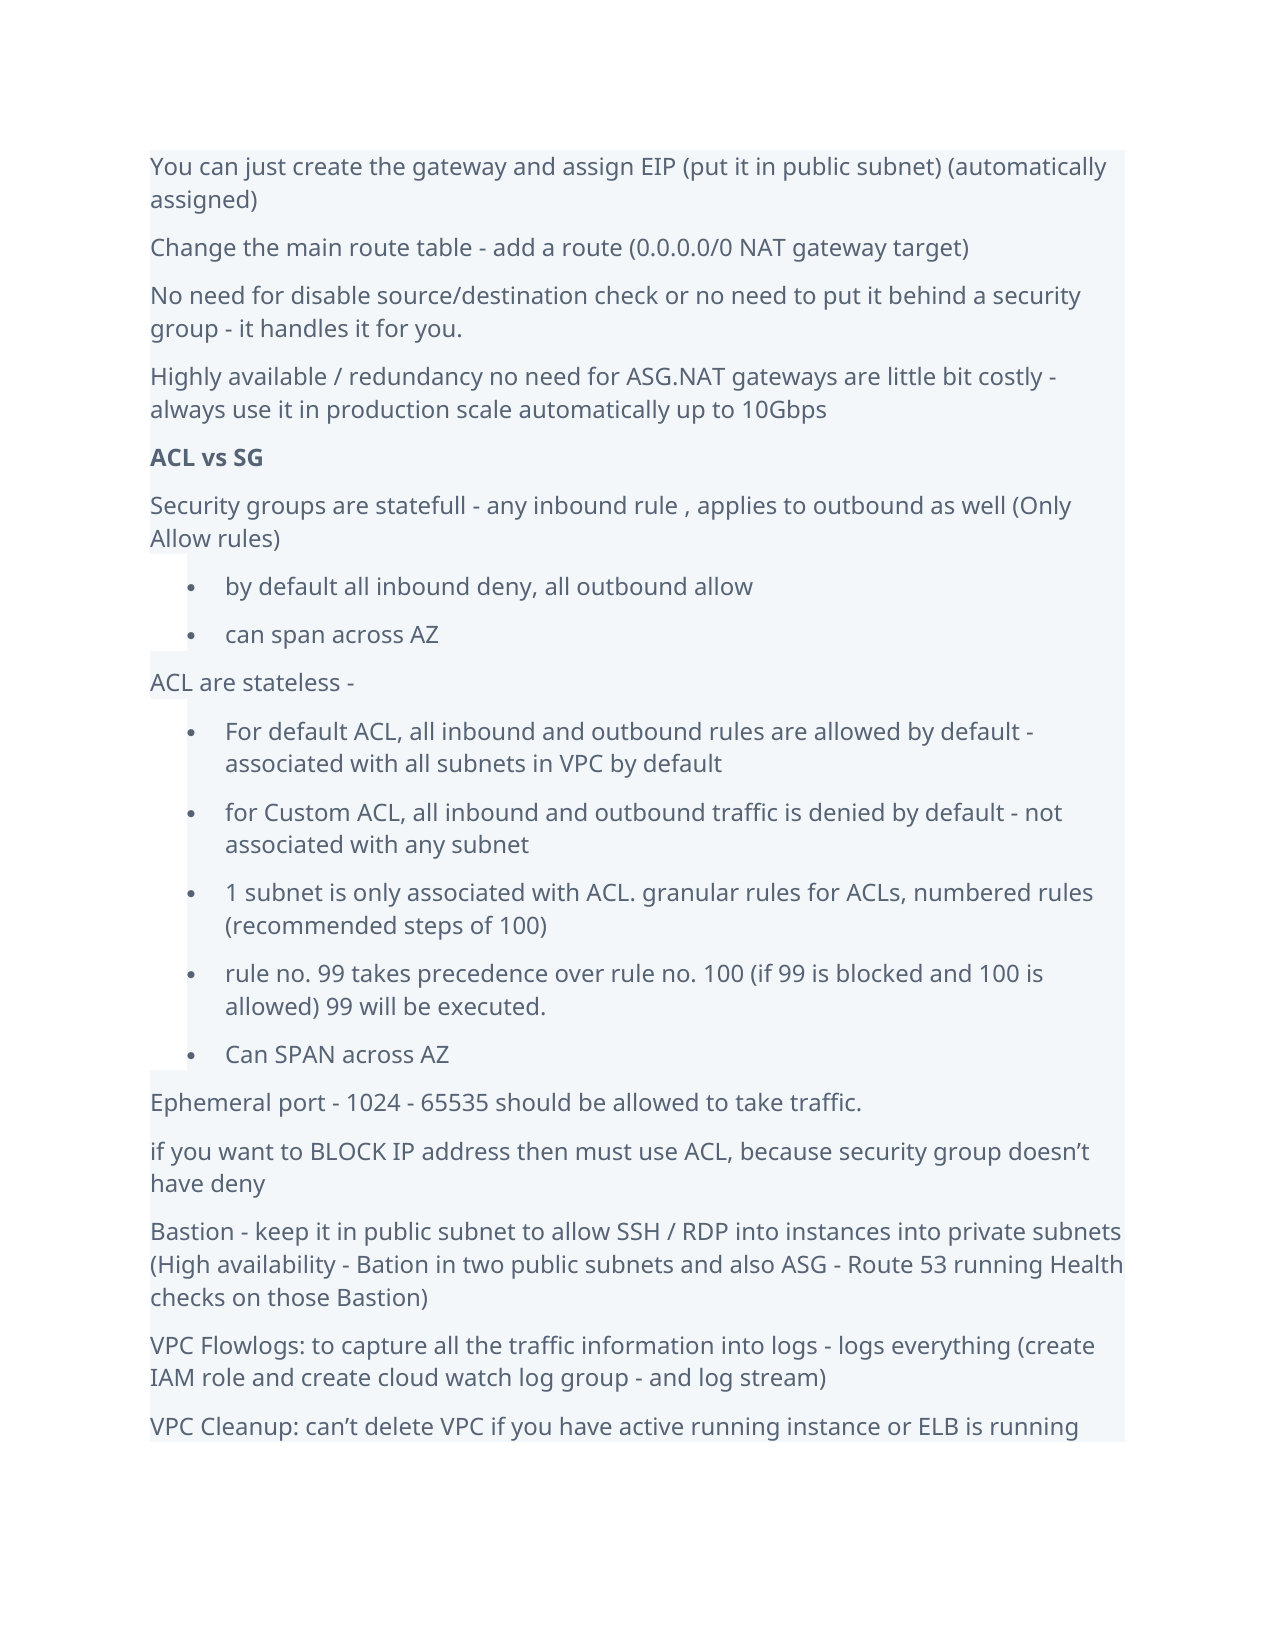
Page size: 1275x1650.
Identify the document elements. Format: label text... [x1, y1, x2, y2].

text VPC Cleanup: can’t delete VPC if you have active running instance or ELB is running [150, 1409, 1125, 1442]
list For default ACL, all inbound and outbound rules are allowed by default - associated with all subnets in VPC by default [187, 714, 1125, 780]
text if you want to BLOCK IP address then must use ACL, because security group doesn’t have deny [150, 1134, 1125, 1199]
list 1 subnet is only associated with ACL. granular rules for ACLs, numbered rules (recommended steps of 100) [187, 876, 1125, 941]
text No need for disable source/destination check or no need to put it behind a security group - it handles it for you. [150, 279, 1125, 344]
text Security groups are statefull - any inbound rule , applies to outbound as well (Only Allow rules) [150, 489, 1125, 554]
list Can SPAN across AZ [187, 1038, 1125, 1070]
text VPC Flowlogs: to capture all the traffic information into logs - logs everything (create IAM role and create cloud watch log group - and log stream) [150, 1328, 1125, 1394]
text Ephemeral port - 1024 - 65535 should be allowed to take traffic. [150, 1086, 1125, 1119]
list for Custom ACL, all inbound and outbound traffic is denied by default - not associated with any subnet [187, 795, 1125, 861]
list by default all inbound deny, all outbound allow [187, 570, 1125, 602]
text Change the main route table - add a route (0.0.0.0/0 NAT gateway target) [150, 231, 1125, 263]
list can span across AZ [187, 618, 1125, 651]
text Bastion - keep it in public subnet to allow SSH / RDP into instances into private subnets (High availability - Bation in two public subnets and also ASG - Route 53 running Health checks on those Bastion) [150, 1215, 1125, 1313]
text ACL are stateless - [150, 666, 1125, 699]
text ACL vs SG [150, 441, 1125, 473]
text You can just create the gateway and assign EIP (put it in public subnet) (automatically assigned) [150, 150, 1125, 215]
text Highly available / redundancy no need for ASG.NAT gateways are little bit costly - always use it in production scale automatically up to 10Gbps [150, 360, 1125, 425]
list rule no. 99 takes precedence over rule no. 100 (if 99 is blocked and 100 is allowed) 99 will be executed. [187, 957, 1125, 1022]
